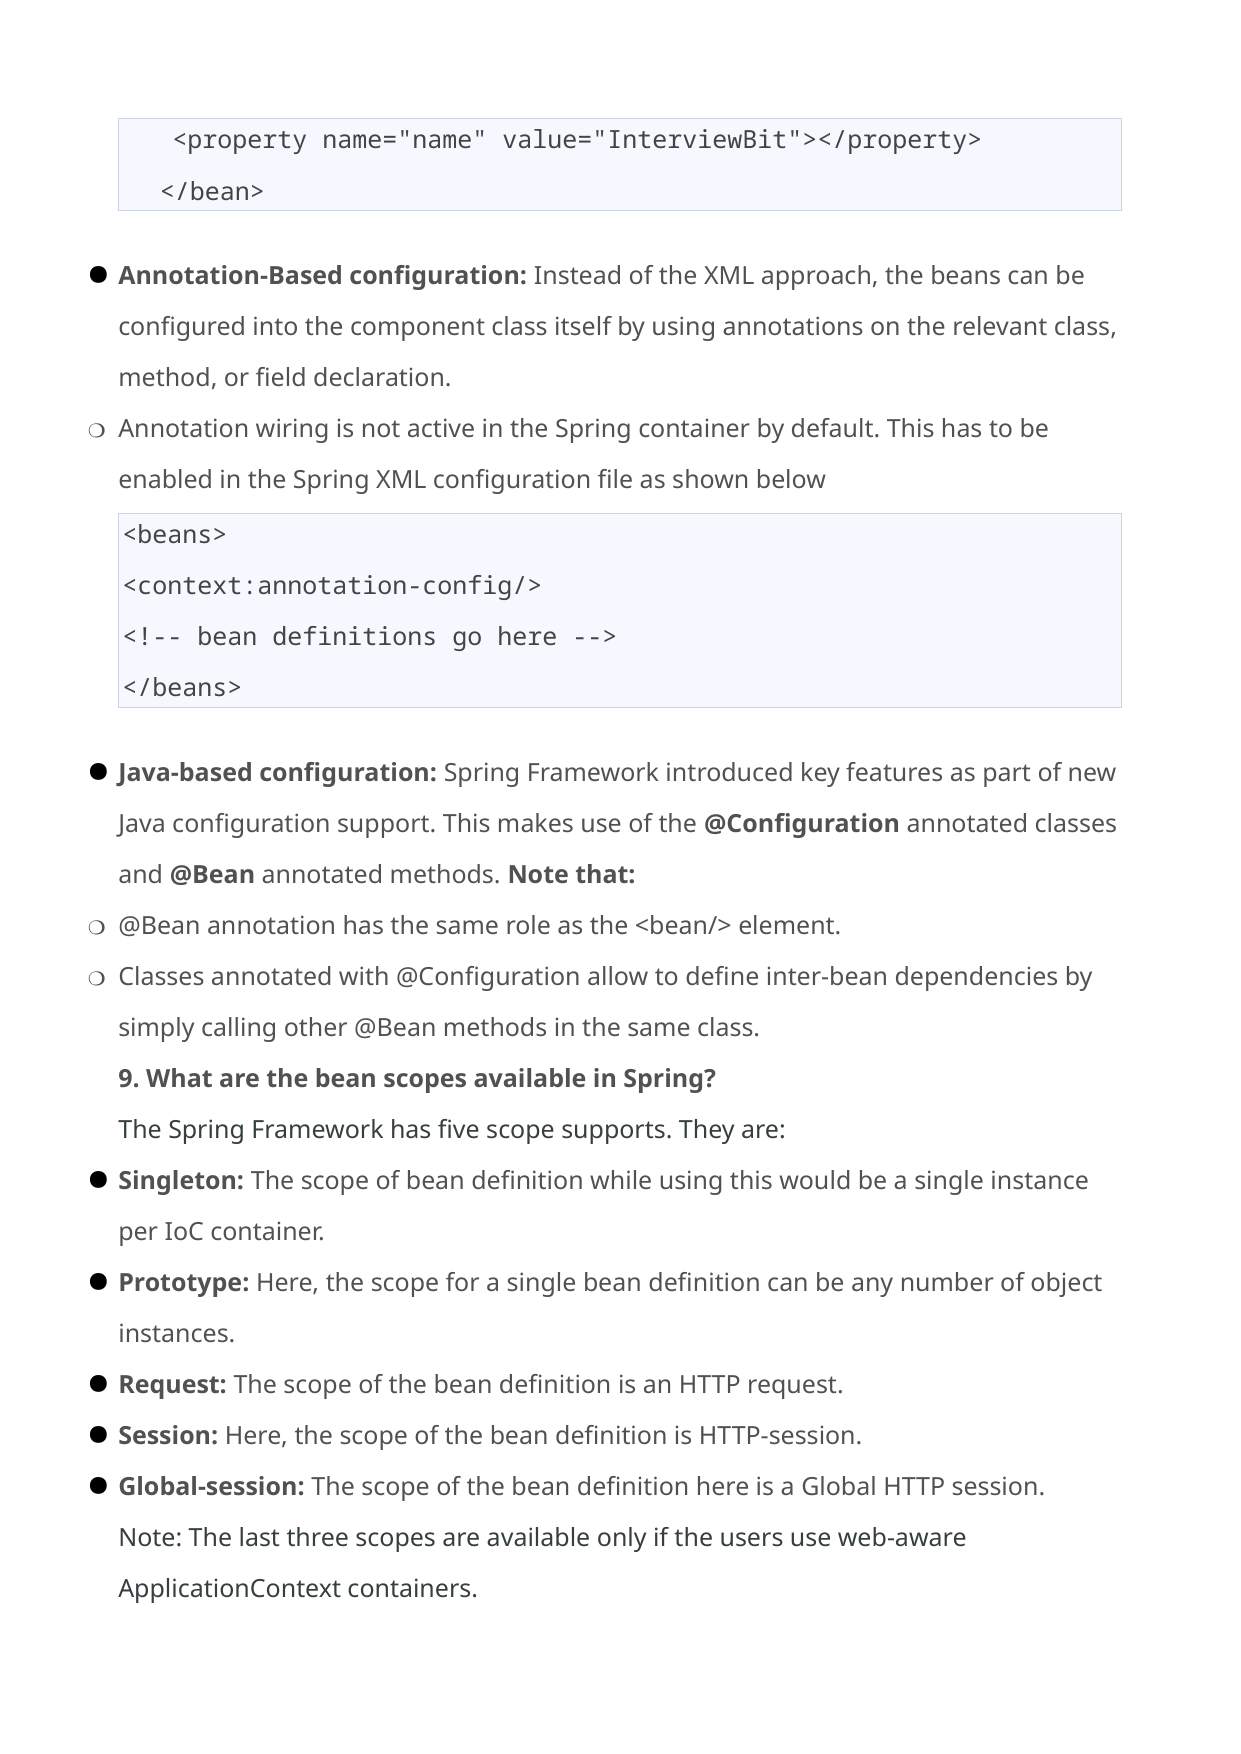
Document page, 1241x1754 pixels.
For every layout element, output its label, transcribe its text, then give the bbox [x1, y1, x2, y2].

text <property name="name" value="InterviewBit"></property> [119, 119, 1121, 156]
list Session: Here, the scope of the bean definition is HTTP-session. [118, 1418, 1122, 1452]
text <!-- bean definitions go here --> [119, 615, 1121, 653]
text </bean> [119, 169, 1121, 210]
subtitle 9. What are the bean scopes available in Spring? [118, 1061, 1122, 1095]
list Singleton: The scope of bean definition while using this would be a single instance per IoC container. [118, 1163, 1122, 1248]
list Global-session: The scope of the bean definition here is a Global HTTP session. [118, 1469, 1122, 1503]
list Annotation-Based configuration: Instead of the XML approach, the beans can be configured into the component class itself by using annotations on the relevant class, method, or field declaration. [118, 258, 1122, 394]
list Request: The scope of the bean definition is an HTTP request. [118, 1367, 1122, 1401]
text <beans> [119, 514, 1121, 551]
text Note: The last three scopes are available only if the users use web-aware ApplicationContext containers. [118, 1520, 1122, 1605]
text The Spring Framework has five scope supports. They are: [118, 1112, 1122, 1146]
list Classes annotated with @Configuration allow to define inter-bean dependencies by simply calling other @Bean methods in the same class. [118, 958, 1122, 1044]
text </beans> [119, 666, 1121, 707]
list Prototype: Here, the scope for a single bean definition can be any number of object instances. [118, 1265, 1122, 1350]
list @Bean annotation has the same role as the <bean/> element. [118, 907, 1122, 942]
list Annotation wiring is not active in the Spring container by default. This has to be enabled in the Spring XML configuration file as shown below [118, 411, 1122, 496]
text <context:annotation-config/> [119, 564, 1121, 602]
list Java-based configuration: Spring Framework introduced key features as part of new Java configuration support. This makes use of the @Configuration annotated classes and @Bean annotated methods. Note that: [118, 754, 1122, 891]
